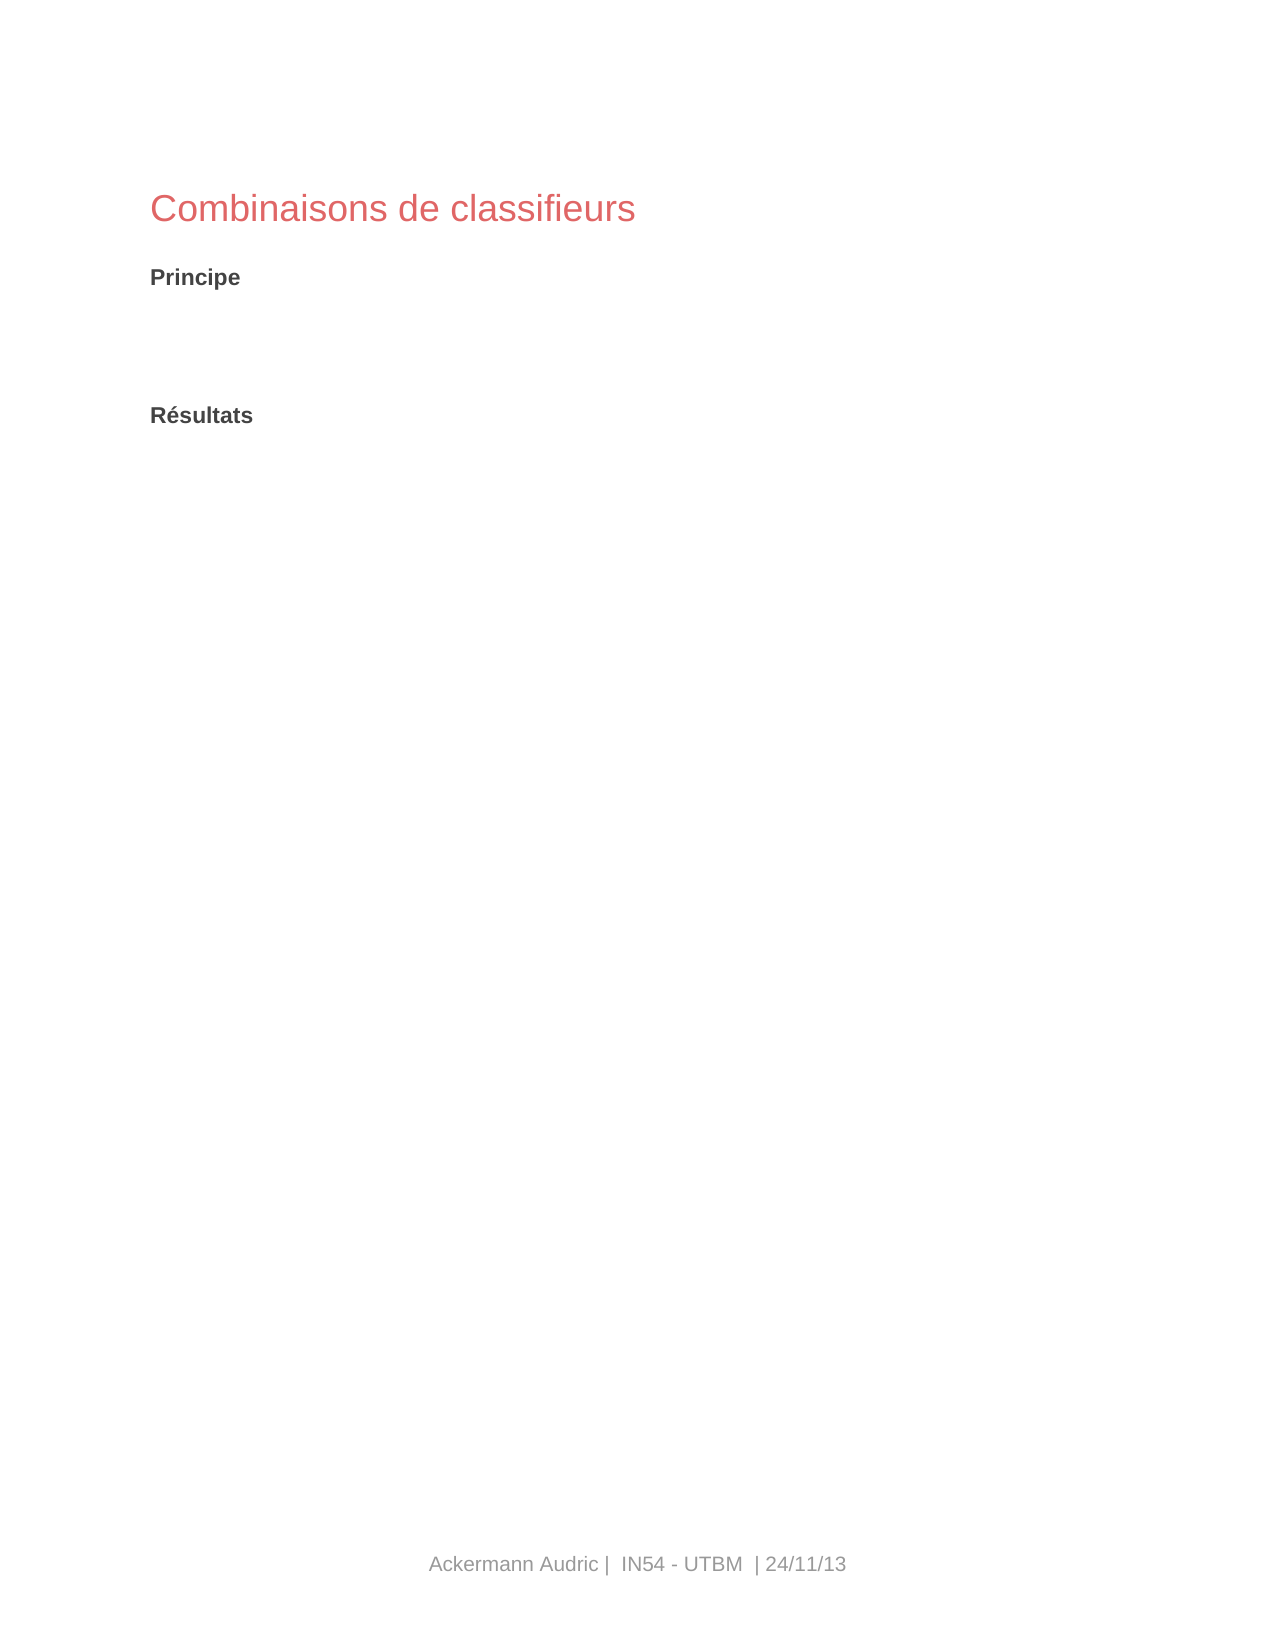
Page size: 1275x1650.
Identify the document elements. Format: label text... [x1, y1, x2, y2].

subtitle Principe [150, 265, 1125, 290]
subtitle Résultats [150, 403, 1125, 428]
subtitle Combinaisons de classifieurs [150, 187, 1125, 229]
